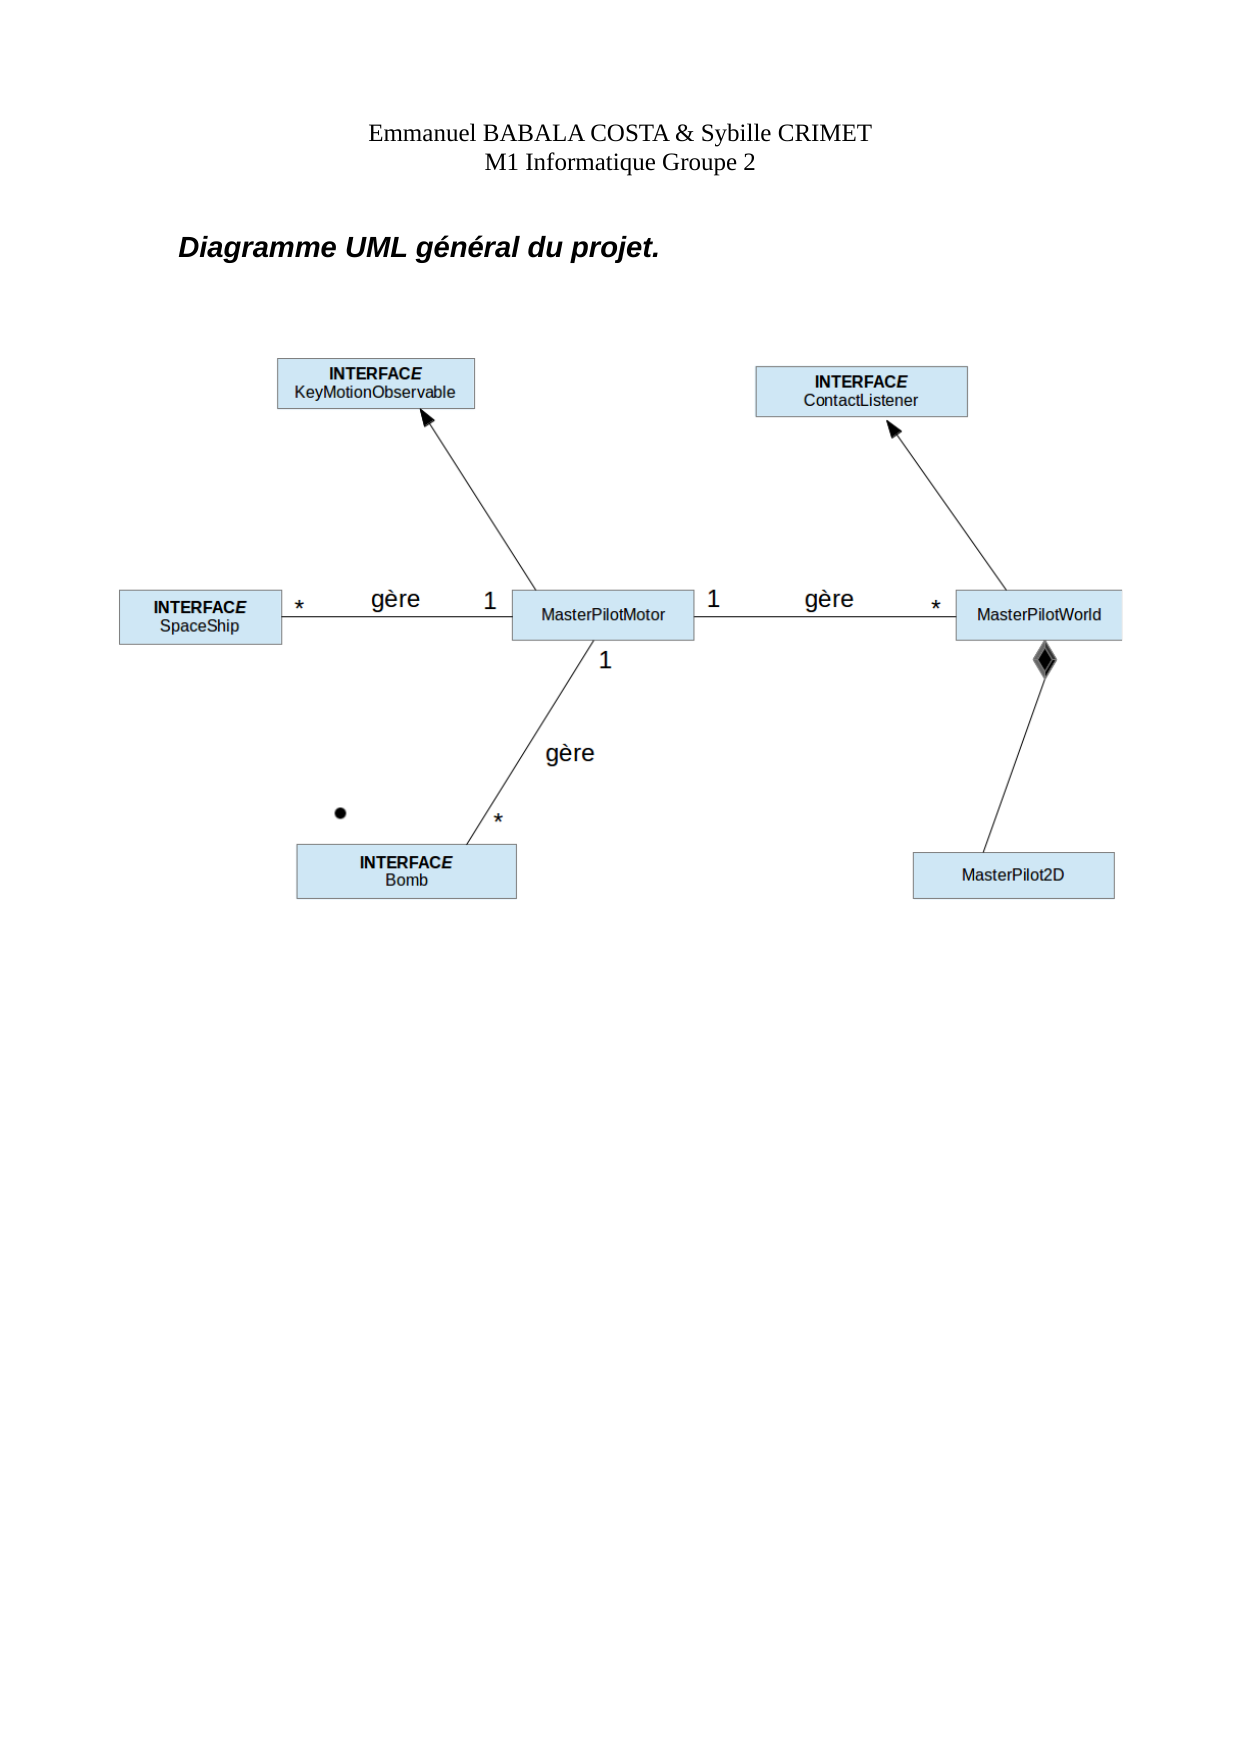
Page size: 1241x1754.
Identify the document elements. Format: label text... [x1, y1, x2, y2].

picture [118, 358, 1123, 900]
subtitle Diagramme UML général du projet. [118, 230, 1122, 264]
